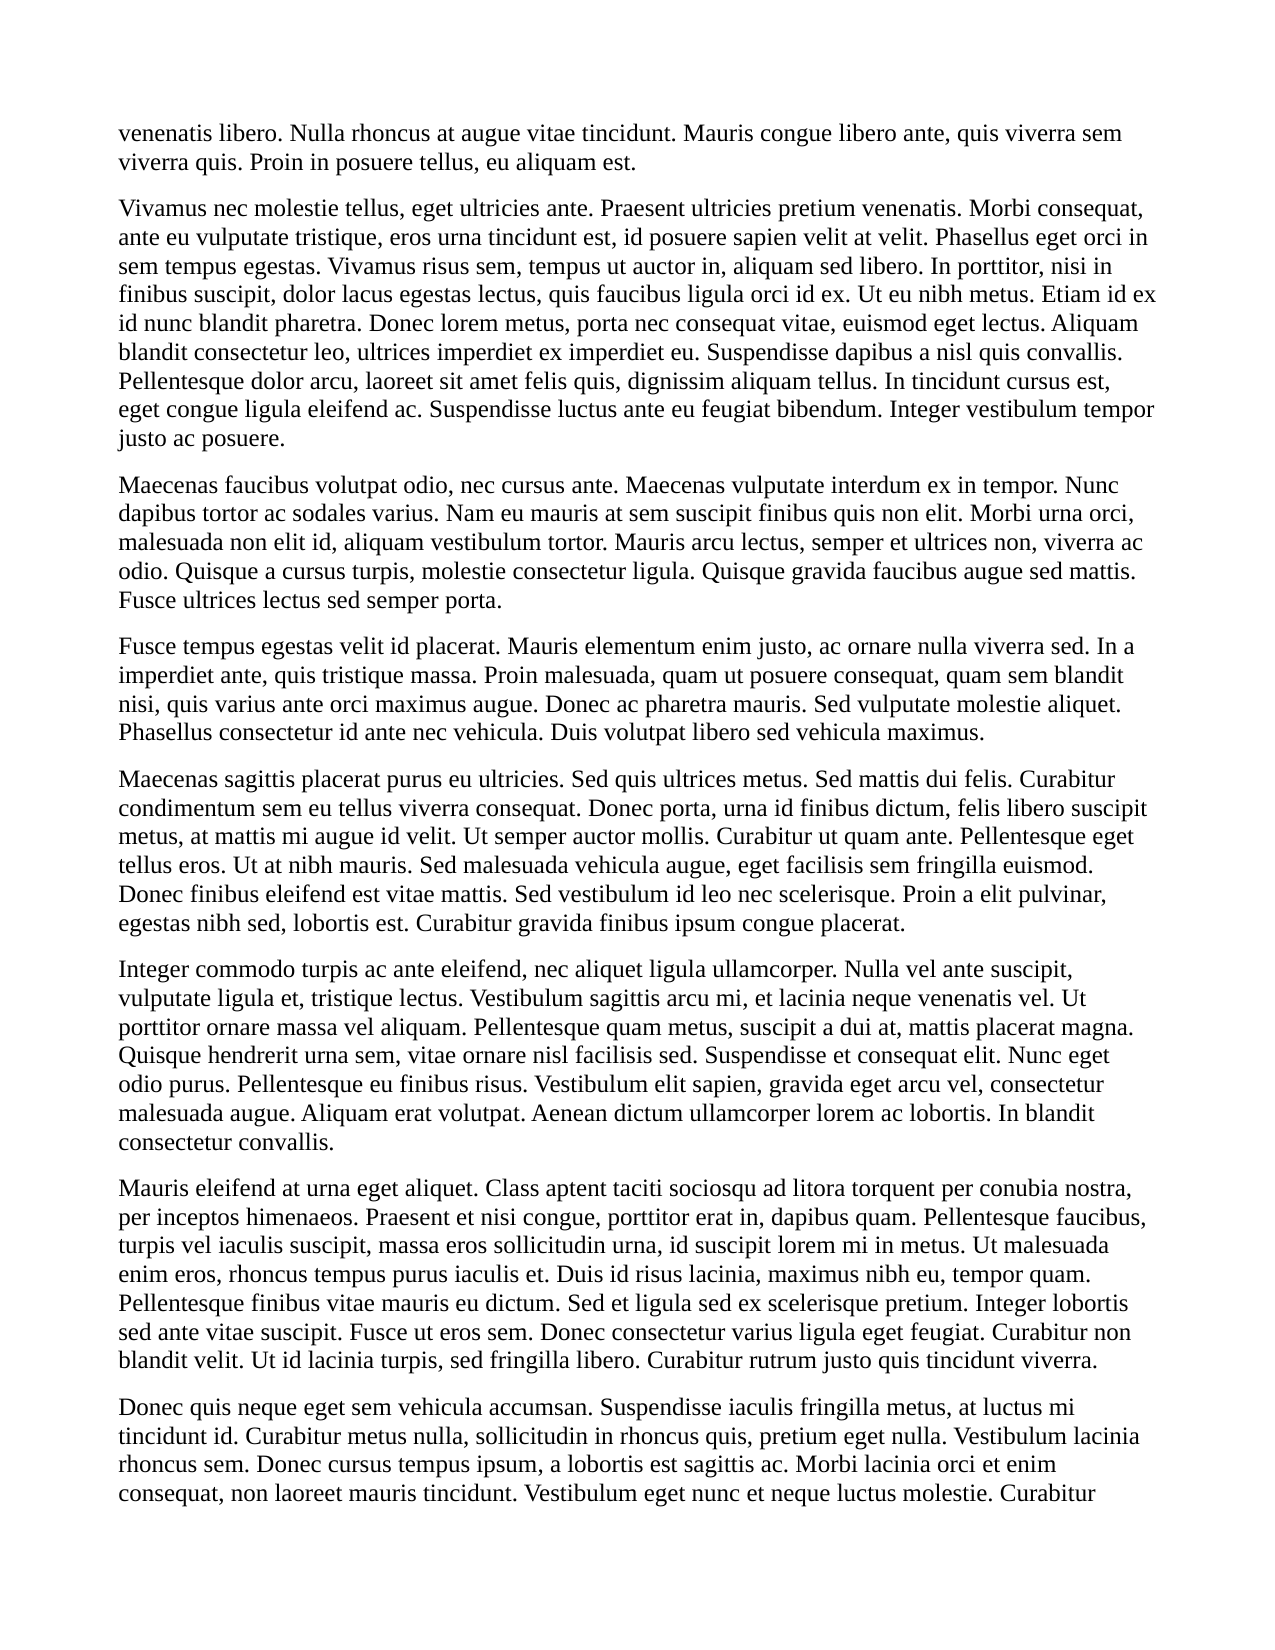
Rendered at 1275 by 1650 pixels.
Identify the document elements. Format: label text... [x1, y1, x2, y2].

text Mauris eleifend at urna eget aliquet. Class aptent taciti sociosqu ad litora torquent per conubia nostra, per inceptos himenaeos. Praesent et nisi congue, porttitor erat in, dapibus quam. Pellentesque faucibus, turpis vel iaculis suscipit, massa eros sollicitudin urna, id suscipit lorem mi in metus. Ut malesuada enim eros, rhoncus tempus purus iaculis et. Duis id risus lacinia, maximus nibh eu, tempor quam. Pellentesque finibus vitae mauris eu dictum. Sed et ligula sed ex scelerisque pretium. Integer lobortis sed ante vitae suscipit. Fusce ut eros sem. Donec consectetur varius ligula eget feugiat. Curabitur non blandit velit. Ut id lacinia turpis, sed fringilla libero. Curabitur rutrum justo quis tincidunt viverra. [118, 1173, 1157, 1374]
text venenatis libero. Nulla rhoncus at augue vitae tincidunt. Mauris congue libero ante, quis viverra sem viverra quis. Proin in posuere tellus, eu aliquam est. [118, 118, 1157, 176]
text Donec quis neque eget sem vehicula accumsan. Suspendisse iaculis fringilla metus, at luctus mi tincidunt id. Curabitur metus nulla, sollicitudin in rhoncus quis, pretium eget nulla. Vestibulum lacinia rhoncus sem. Donec cursus tempus ipsum, a lobortis est sagittis ac. Morbi lacinia orci et enim consequat, non laoreet mauris tincidunt. Vestibulum eget nunc et neque luctus molestie. Curabitur [118, 1392, 1157, 1507]
text Maecenas faucibus volutpat odio, nec cursus ante. Maecenas vulputate interdum ex in tempor. Nunc dapibus tortor ac sodales varius. Nam eu mauris at sem suscipit finibus quis non elit. Morbi urna orci, malesuada non elit id, aliquam vestibulum tortor. Mauris arcu lectus, semper et ultrices non, viverra ac odio. Quisque a cursus turpis, molestie consectetur ligula. Quisque gravida faucibus augue sed mattis. Fusce ultrices lectus sed semper porta. [118, 470, 1157, 613]
text Vivamus nec molestie tellus, eget ultricies ante. Praesent ultricies pretium venenatis. Morbi consequat, ante eu vulputate tristique, eros urna tincidunt est, id posuere sapien velit at velit. Phasellus eget orci in sem tempus egestas. Vivamus risus sem, tempus ut auctor in, aliquam sed libero. In porttitor, nisi in finibus suscipit, dolor lacus egestas lectus, quis faucibus ligula orci id ex. Ut eu nibh metus. Etiam id ex id nunc blandit pharetra. Donec lorem metus, porta nec consequat vitae, euismod eget lectus. Aliquam blandit consectetur leo, ultrices imperdiet ex imperdiet eu. Suspendisse dapibus a nisl quis convallis. Pellentesque dolor arcu, laoreet sit amet felis quis, dignissim aliquam tellus. In tincidunt cursus est, eget congue ligula eleifend ac. Suspendisse luctus ante eu feugiat bibendum. Integer vestibulum tempor justo ac posuere. [118, 193, 1157, 452]
text Maecenas sagittis placerat purus eu ultricies. Sed quis ultrices metus. Sed mattis dui felis. Curabitur condimentum sem eu tellus viverra consequat. Donec porta, urna id finibus dictum, felis libero suscipit metus, at mattis mi augue id velit. Ut semper auctor mollis. Curabitur ut quam ante. Pellentesque eget tellus eros. Ut at nibh mauris. Sed malesuada vehicula augue, eget facilisis sem fringilla euismod. Donec finibus eleifend est vitae mattis. Sed vestibulum id leo nec scelerisque. Proin a elit pulvinar, egestas nibh sed, lobortis est. Curabitur gravida finibus ipsum congue placerat. [118, 764, 1157, 936]
text Fusce tempus egestas velit id placerat. Mauris elementum enim justo, ac ornare nulla viverra sed. In a imperdiet ante, quis tristique massa. Proin malesuada, quam ut posuere consequat, quam sem blandit nisi, quis varius ante orci maximus augue. Donec ac pharetra mauris. Sed vulputate molestie aliquet. Phasellus consectetur id ante nec vehicula. Duis volutpat libero sed vehicula maximus. [118, 631, 1157, 746]
text Integer commodo turpis ac ante eleifend, nec aliquet ligula ullamcorper. Nulla vel ante suscipit, vulputate ligula et, tristique lectus. Vestibulum sagittis arcu mi, et lacinia neque venenatis vel. Ut porttitor ornare massa vel aliquam. Pellentesque quam metus, suscipit a dui at, mattis placerat magna. Quisque hendrerit urna sem, vitae ornare nisl facilisis sed. Suspendisse et consequat elit. Nunc eget odio purus. Pellentesque eu finibus risus. Vestibulum elit sapien, gravida eget arcu vel, consectetur malesuada augue. Aliquam erat volutpat. Aenean dictum ullamcorper lorem ac lobortis. In blandit consectetur convallis. [118, 954, 1157, 1155]
